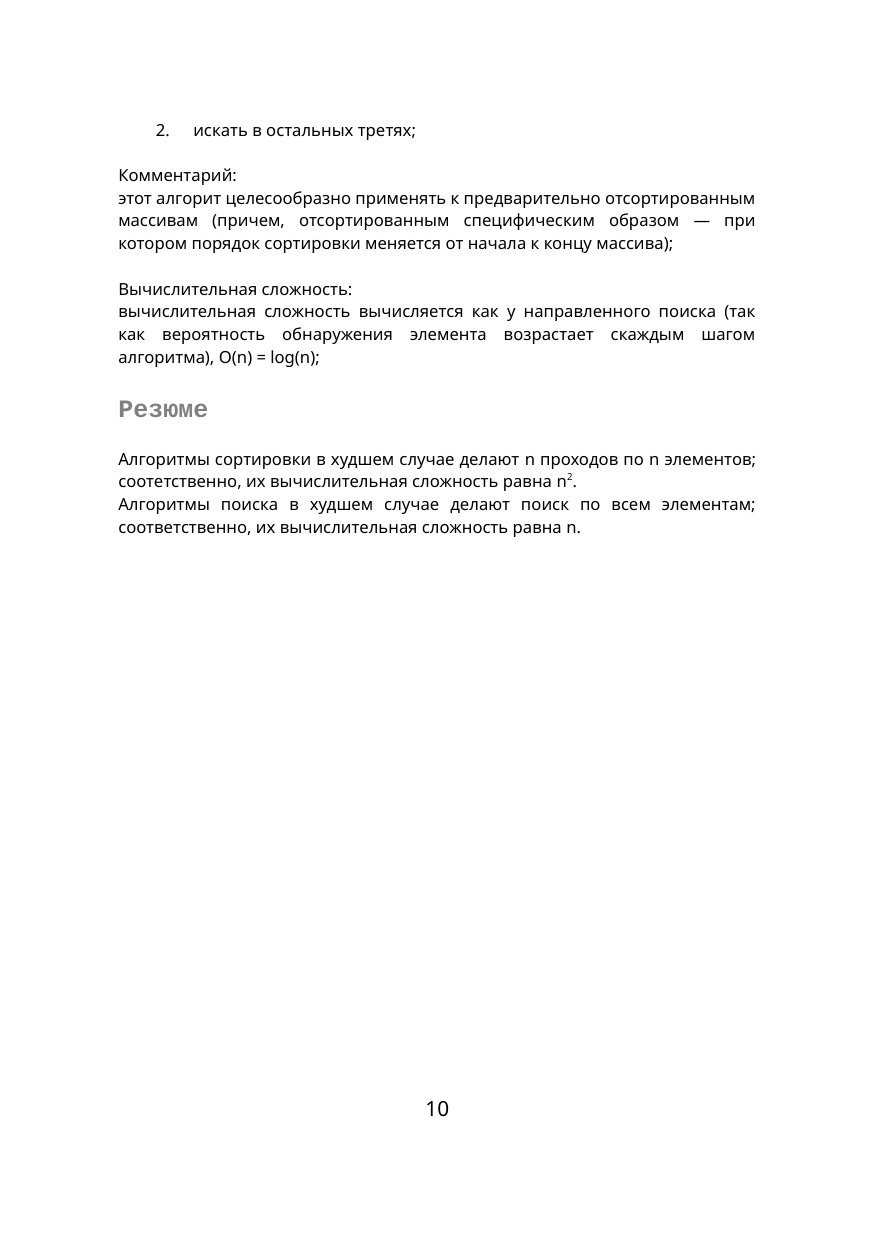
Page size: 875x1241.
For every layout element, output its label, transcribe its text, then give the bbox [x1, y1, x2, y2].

text Комментарий: [118, 163, 756, 186]
text Вычислительная сложность: [118, 277, 756, 300]
text Алгоритмы поиска в худшем случае делают поиск по всем элементам; соответственно, их вычислительная сложность равна n. [118, 493, 756, 538]
list искать в остальных третях; [156, 118, 756, 141]
text этот алгорит целесообразно применять к предварительно отсортированным массивам (причем, отсортированным специфическим образом — при котором порядок сортировки меняется от начала к концу массива); [118, 186, 756, 254]
text вычислительная сложность вычисляется как у направленного поиска (так как вероятность обнаружения элемента возрастает скаждым шагом алгоритма), O(n) = log(n); [118, 300, 756, 368]
text Резюме [118, 396, 756, 424]
text Алгоритмы сортировки в худшем случае делают n проходов по n элементов; соотетственно, их вычислительная сложность равна n2. [118, 447, 756, 493]
